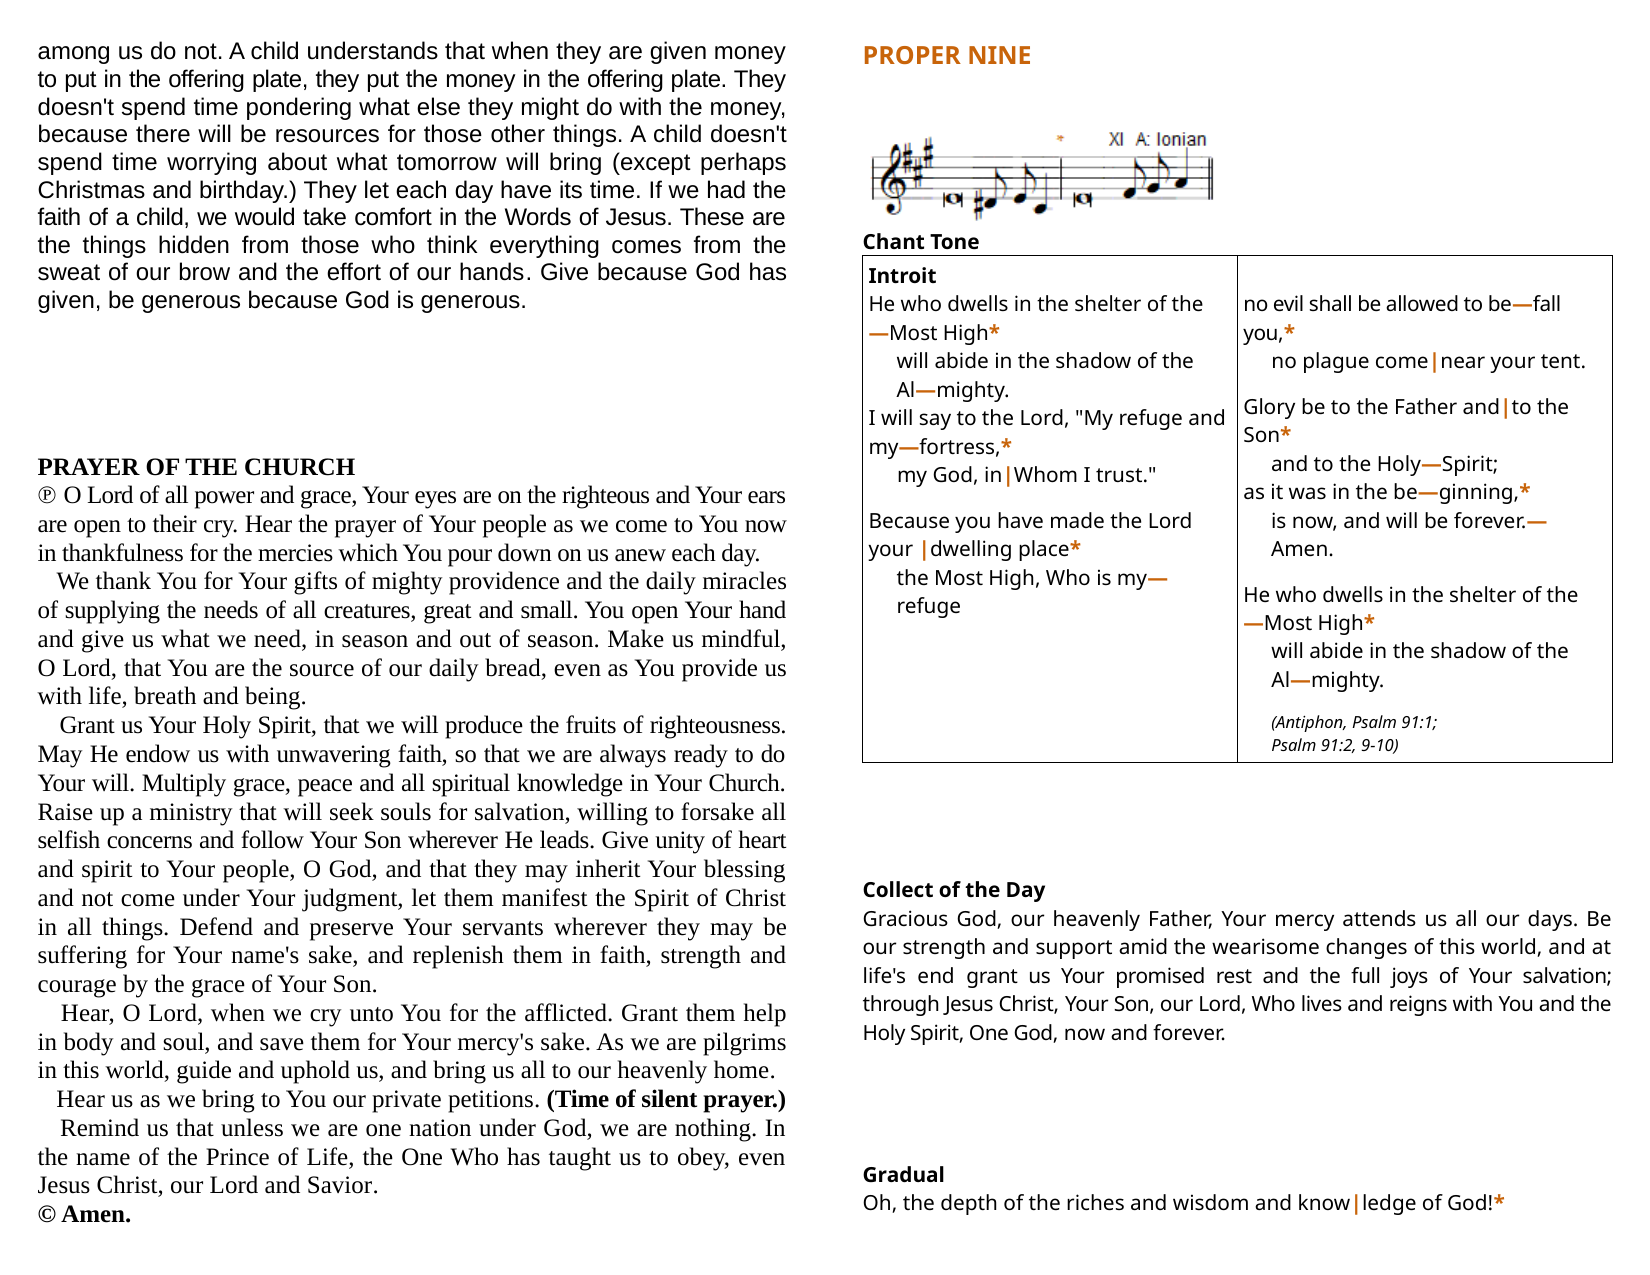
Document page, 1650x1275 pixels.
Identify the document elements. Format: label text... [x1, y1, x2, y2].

text Grant us Your Holy Spirit, that we will produce the fruits of righteousness. May He endow us with unwavering faith, so that we are always ready to do Your will. Multiply grace, peace and all spiritual knowledge in Your Church. Raise up a ministry that will seek souls for salvation, willing to forsake all selfish concerns and follow Your Son wherever He leads. Give unity of heart and spirit to Your people, O God, and that they may inherit Your blessing and not come under Your judgment, let them manifest the Spirit of Christ in all things. Defend and preserve Your servants wherever they may be suffering for Your name's sake, and replenish them in faith, strength and courage by the grace of Your Son. [37, 710, 787, 998]
table_header no evil shall be allowed to be—fall you,* no plague come|near your tent. Glory be to the Father and|to the Son* and to the Holy—Spirit; as it was in the be—ginning,* is now, and will be forever.—Amen. He who dwells in the shelter of the —Most High* will abide in the shadow of the Al—mighty. (Antiphon, Psalm 91:1; Psalm 91:2, 9-10) [1238, 256, 1612, 762]
text Oh, the depth of the riches and wisdom and know|ledge of God!* [862, 1188, 1612, 1217]
picture [868, 125, 1222, 227]
text Collect of the Day [862, 876, 1612, 904]
text We thank You for Your gifts of mighty providence and the daily miracles of supplying the needs of all creatures, great and small. You open Your hand and give us what we need, in season and out of season. Make us mindful, O Lord, that You are the source of our daily bread, even as You provide us with life, breath and being. [37, 567, 787, 710]
text Chant Tone [862, 100, 1612, 255]
text Remind us that unless we are one nation under God, we are nothing. In the name of the Prince of Life, the One Who has taught us to obey, even Jesus Christ, our Lord and Savior. [37, 1113, 787, 1199]
text Hear us as we bring to You our private petitions. (Time of silent prayer.) [37, 1084, 787, 1113]
text Gradual [862, 1160, 1612, 1188]
text Gracious God, our heavenly Father, Your mercy attends us all our days. Be our strength and support amid the wearisome changes of this world, and at life's end grant us Your promised rest and the full joys of Your salvation; through Jesus Christ, Your Son, our Lord, Who lives and reigns with You and the Holy Spirit, One God, now and forever. [862, 904, 1612, 1046]
text PROPER NINE [862, 37, 1612, 72]
table_header Introit He who dwells in the shelter of the —Most High* will abide in the shadow of the Al—mighty. I will say to the Lord, "My refuge and my—fortress,* my God, in|Whom I trust." Because you have made the Lord your |dwelling place* the Most High, Who is my—refuge [863, 256, 1237, 762]
text among us do not. A child understands that when they are given money to put in the offering plate, they put the money in the offering plate. They doesn't spend time pondering what else they might do with the money, because there will be resources for those other things. A child doesn't spend time worrying about what tomorrow will bring (except perhaps Christmas and birthday.) They let each day have its time. If we had the faith of a child, we would take comfort in the Words of Jesus. These are the things hidden from those who think everything comes from the sweat of our brow and the effort of our hands. Give because God has given, be generous because God is generous. [37, 37, 787, 313]
text © Amen. [37, 1199, 787, 1228]
text Hear, O Lord, when we cry unto You for the afflicted. Grant them help in body and soul, and save them for Your mercy's sake. As we are pilgrims in this world, guide and uphold us, and bring us all to our heavenly home. [37, 998, 787, 1084]
text ℗ O Lord of all power and grace, Your eyes are on the righteous and Your ears are open to their cry. Hear the prayer of Your people as we come to You now in thankfulness for the mercies which You pour down on us anew each day. [37, 480, 787, 567]
text PRAYER OF THE CHURCH [37, 452, 787, 480]
